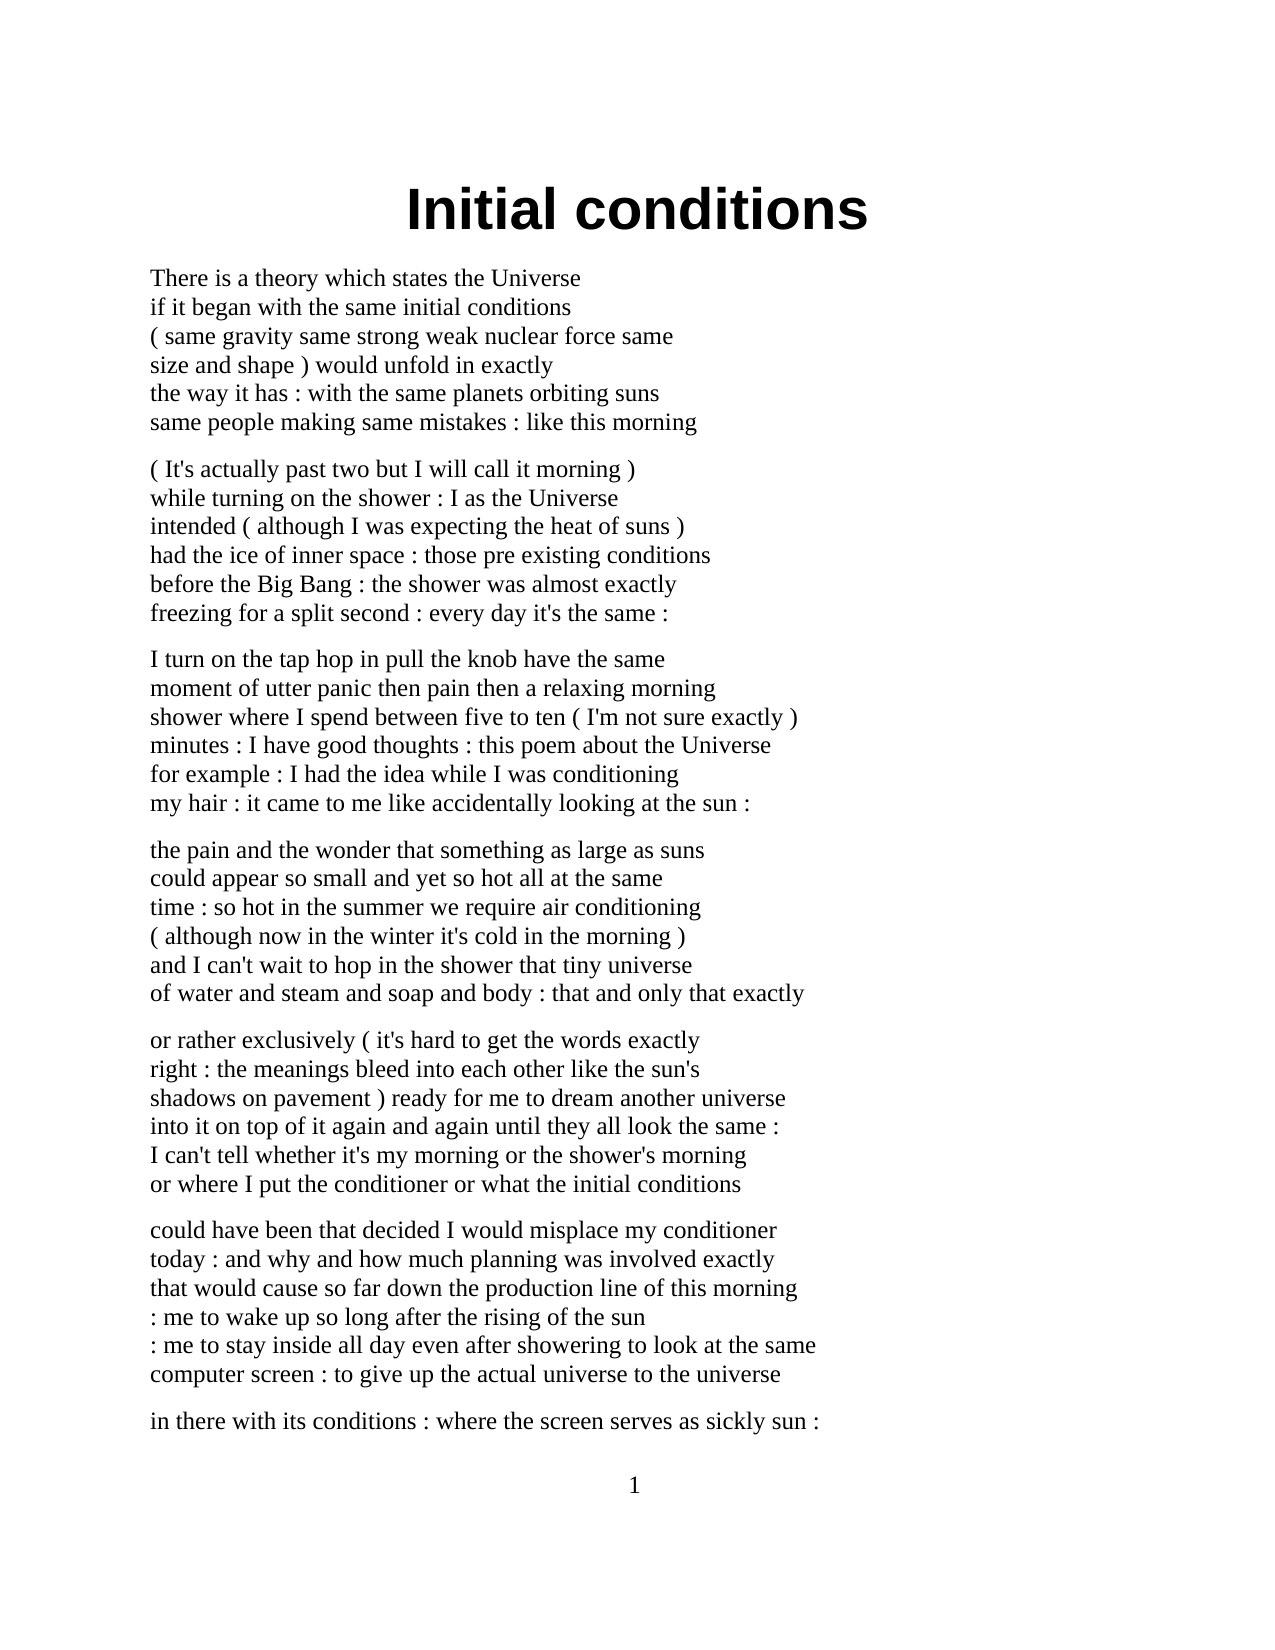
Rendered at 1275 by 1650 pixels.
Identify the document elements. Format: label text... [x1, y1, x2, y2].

text There is a theory which states the Universe if it began with the same initial conditions ( same gravity same strong weak nuclear force same size and shape ) would unfold in exactly the way it has : with the same planets orbiting suns same people making same mistakes : like this morning [150, 263, 1125, 436]
text the pain and the wonder that something as large as suns could appear so small and yet so hot all at the same time : so hot in the summer we require air conditioning ( although now in the winter it's cold in the morning ) and I can't wait to hop in the shower that tiny universe of water and steam and soap and body : that and only that exactly [150, 835, 1125, 1007]
text in there with its conditions : where the screen serves as sickly sun : [150, 1406, 1125, 1435]
title Initial conditions [150, 175, 1125, 242]
text I turn on the tap hop in pull the knob have the same moment of utter panic then pain then a relaxing morning shower where I spend between five to ten ( I'm not sure exactly ) minutes : I have good thoughts : this poem about the Universe for example : I had the idea while I was conditioning my hair : it came to me like accidentally looking at the sun : [150, 644, 1125, 817]
text ( It's actually past two but I will call it morning ) while turning on the shower : I as the Universe intended ( although I was expecting the heat of suns ) had the ice of inner space : those pre existing conditions before the Big Bang : the shower was almost exactly freezing for a split second : every day it's the same : [150, 454, 1125, 626]
text or rather exclusively ( it's hard to get the words exactly right : the meanings bleed into each other like the sun's shadows on pavement ) ready for me to dream another universe into it on top of it again and again until they all look the same : I can't tell whether it's my morning or the shower's morning or where I put the conditioner or what the initial conditions [150, 1025, 1125, 1198]
text could have been that decided I would misplace my conditioner today : and why and how much planning was involved exactly that would cause so far down the production line of this morning : me to wake up so long after the rising of the sun : me to stay inside all day even after showering to look at the same computer screen : to give up the actual universe to the universe [150, 1216, 1125, 1388]
